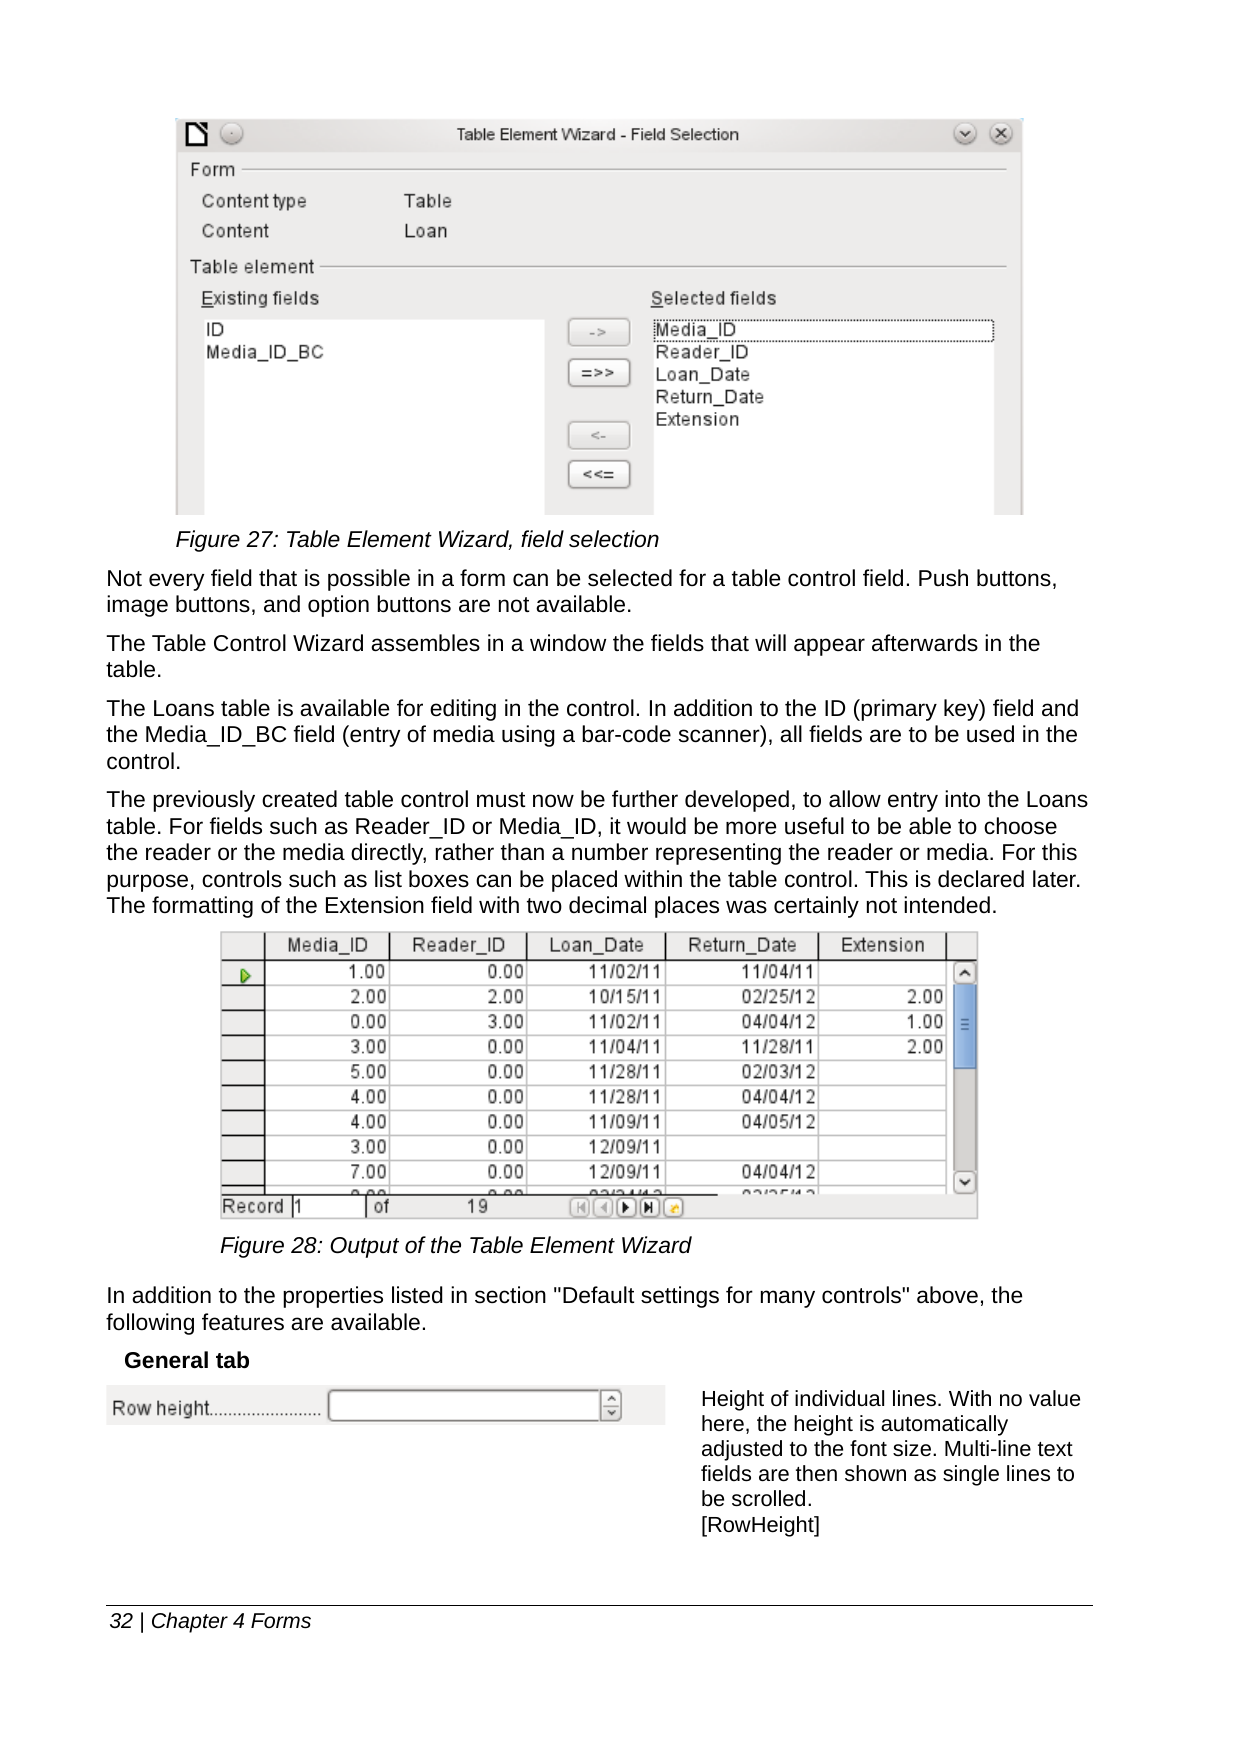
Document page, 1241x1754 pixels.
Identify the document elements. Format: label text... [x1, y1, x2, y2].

text Not every field that is possible in a form can be selected for a table control field. Push buttons, image buttons, and option buttons are not available. [106, 564, 1093, 617]
text The Loans table is available for editing in the control. In addition to the ID (primary key) field and the Media_ID_BC field (entry of media using a bar-code scanner), all fields are to be used in the control. [106, 695, 1093, 774]
picture [219, 930, 980, 1221]
table_header [106, 1386, 701, 1549]
text The previously created table control must now be further developed, to allow entry into the Loans table. For fields such as Reader_ID or Media_ID, it would be more useful to be able to choose the reader or the media directly, rather than a number representing the reader or media. For this purpose, controls such as list boxes can be placed within the table control. This is declared later. The formatting of the Extension field with two decimal places was certainly not intended. [106, 786, 1093, 918]
text Figure 27: Table Element Wizard, field selection [175, 526, 1023, 552]
picture [106, 1385, 666, 1425]
text General tab [124, 1347, 1093, 1374]
text In addition to the properties listed in section "Default settings for many controls" above, the following features are available. [106, 1282, 1093, 1335]
text Figure 28: Output of the Table Element Wizard [220, 1232, 979, 1258]
table_header Height of individual lines. With no value here, the height is automatically adjusted to the font size. Multi-line text fields are then shown as single lines to be scrolled. [RowHeight] [701, 1386, 1093, 1549]
text The Table Control Wizard assembles in a window the fields that will appear afterwards in the table. [106, 630, 1093, 682]
picture [175, 118, 1024, 515]
